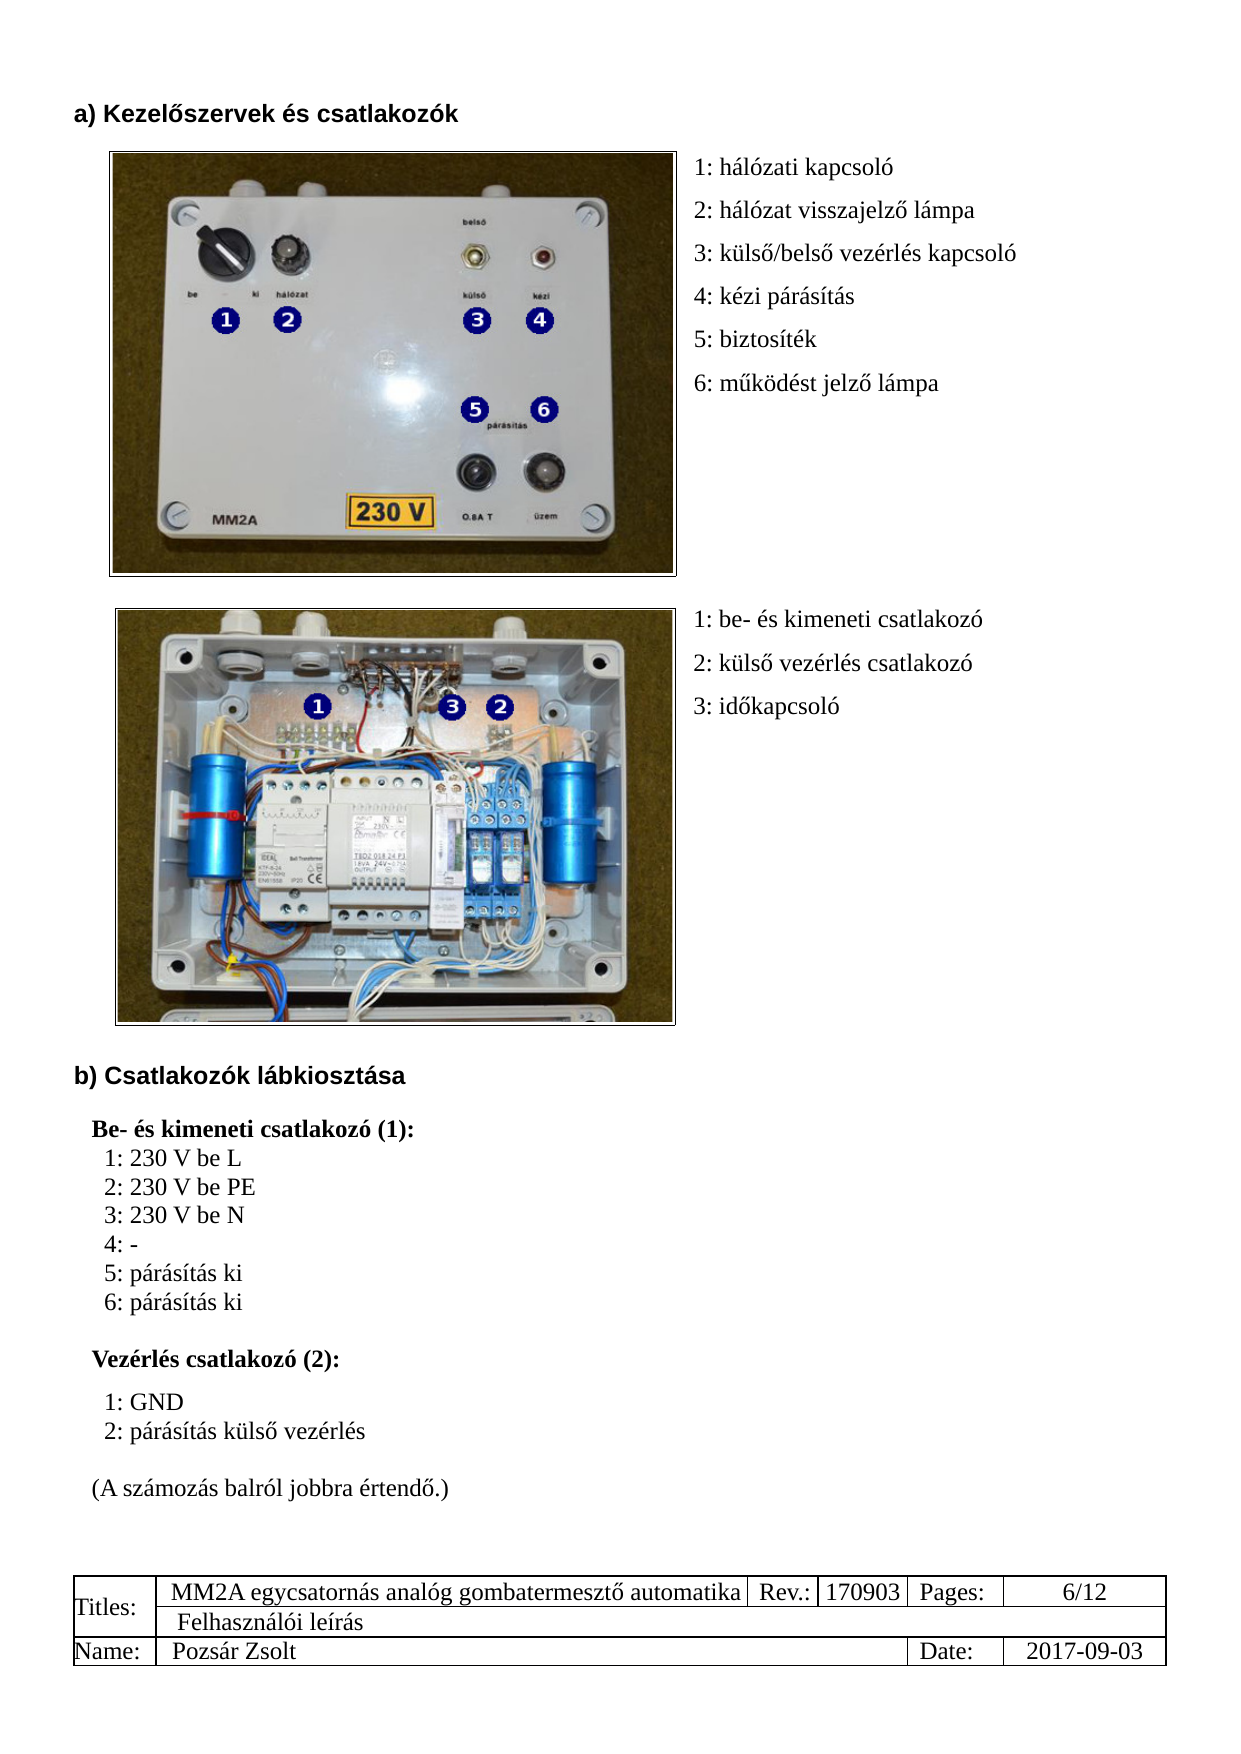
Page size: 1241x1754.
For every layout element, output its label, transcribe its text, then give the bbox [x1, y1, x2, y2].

text [91, 368, 109, 396]
text Vezérlés csatlakozó (2): [91, 1344, 1166, 1373]
text [91, 691, 115, 719]
text [91, 324, 109, 353]
subtitle a) Kezelőszervek és csatlakozók [74, 98, 1166, 127]
picture [112, 153, 673, 573]
text 1: hálózati kapcsoló [677, 152, 1166, 181]
text 3: időkapcsoló [676, 691, 1166, 719]
text 6: párásítás ki [91, 1287, 1166, 1315]
text [91, 152, 109, 181]
text [91, 648, 115, 676]
text Be- és kimeneti csatlakozó (1): [91, 1114, 1166, 1143]
text [116, 609, 675, 1025]
text 5: biztosíték [677, 324, 1166, 353]
text 5: párásítás ki [91, 1258, 1166, 1287]
text 4: - [91, 1229, 1166, 1258]
text 2: hálózat visszajelző lámpa [677, 195, 1166, 224]
text 1: 230 V be L [91, 1143, 1166, 1172]
text 3: külső/belső vezérlés kapcsoló [677, 238, 1166, 267]
text (A számozás balról jobbra értendő.) [91, 1473, 1166, 1502]
text 2: 230 V be PE [91, 1172, 1166, 1200]
text 6: működést jelző lámpa [677, 368, 1166, 396]
text 3: 230 V be N [91, 1200, 1166, 1229]
text [110, 152, 676, 576]
text 2: külső vezérlés csatlakozó [676, 648, 1166, 676]
picture [117, 610, 673, 1022]
subtitle b) Csatlakozók lábkiosztása [74, 1061, 1166, 1089]
text [91, 281, 109, 310]
text 1: be- és kimeneti csatlakozó [91, 604, 1166, 633]
text 4: kézi párásítás [677, 281, 1166, 310]
text 2: párásítás külső vezérlés [91, 1416, 1166, 1445]
text 1: GND [91, 1387, 1166, 1416]
